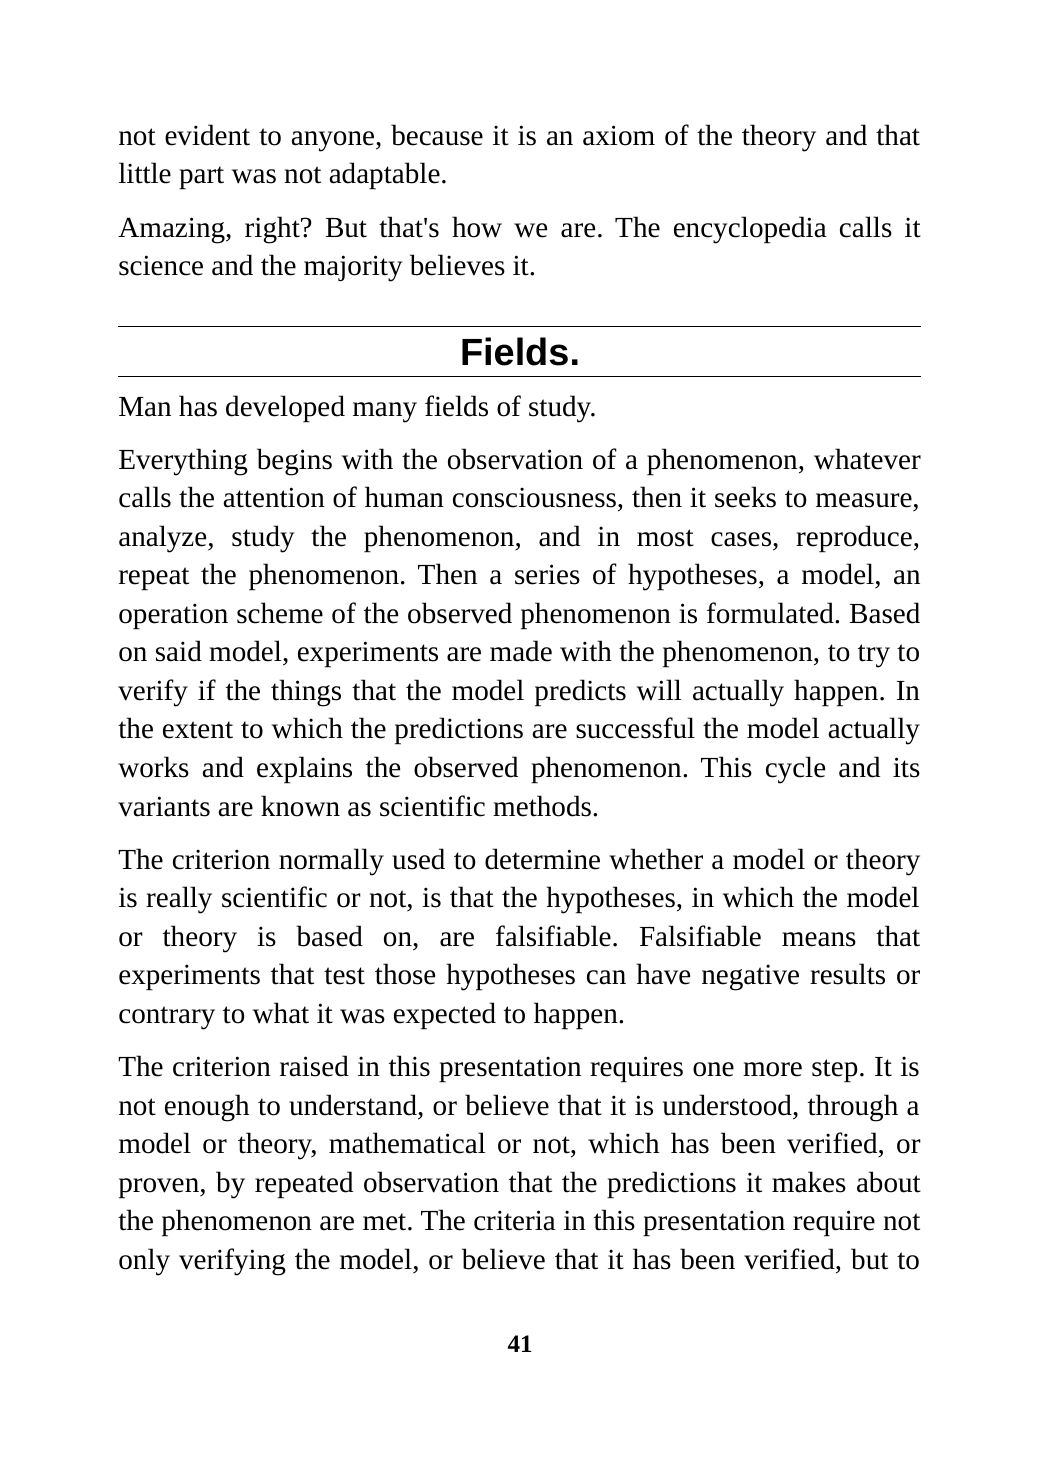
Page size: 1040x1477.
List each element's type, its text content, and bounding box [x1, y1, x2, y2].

text Amazing, right? But that's how we are. The encyclopedia calls it science and the majority believes it. [118, 210, 921, 282]
text Man has developed many fields of study. [118, 389, 921, 422]
subtitle Fields. [118, 327, 921, 376]
text not evident to anyone, because it is an axiom of the theory and that little part was not adaptable. [118, 118, 921, 190]
text The criterion normally used to determine whether a model or theory is really scientific or not, is that the hypotheses, in which the model or theory is based on, are falsifiable. Falsifiable means that experiments that test those hypotheses can have negative results or contrary to what it was expected to happen. [118, 842, 921, 1029]
text Everything begins with the observation of a phenomenon, whatever calls the attention of human consciousness, then it seeks to measure, analyze, study the phenomenon, and in most cases, reproduce, repeat the phenomenon. Then a series of hypotheses, a model, an operation scheme of the observed phenomenon is formulated. Based on said model, experiments are made with the phenomenon, to try to verify if the things that the model predicts will actually happen. In the extent to which the predictions are successful the model actually works and explains the observed phenomenon. This cycle and its variants are known as scientific methods. [118, 442, 921, 822]
text The criterion raised in this presentation requires one more step. It is not enough to understand, or believe that it is understood, through a model or theory, mathematical or not, which has been verified, or proven, by repeated observation that the predictions it makes about the phenomenon are met. The criteria in this presentation require not only verifying the model, or believe that it has been verified, but to [118, 1049, 921, 1275]
